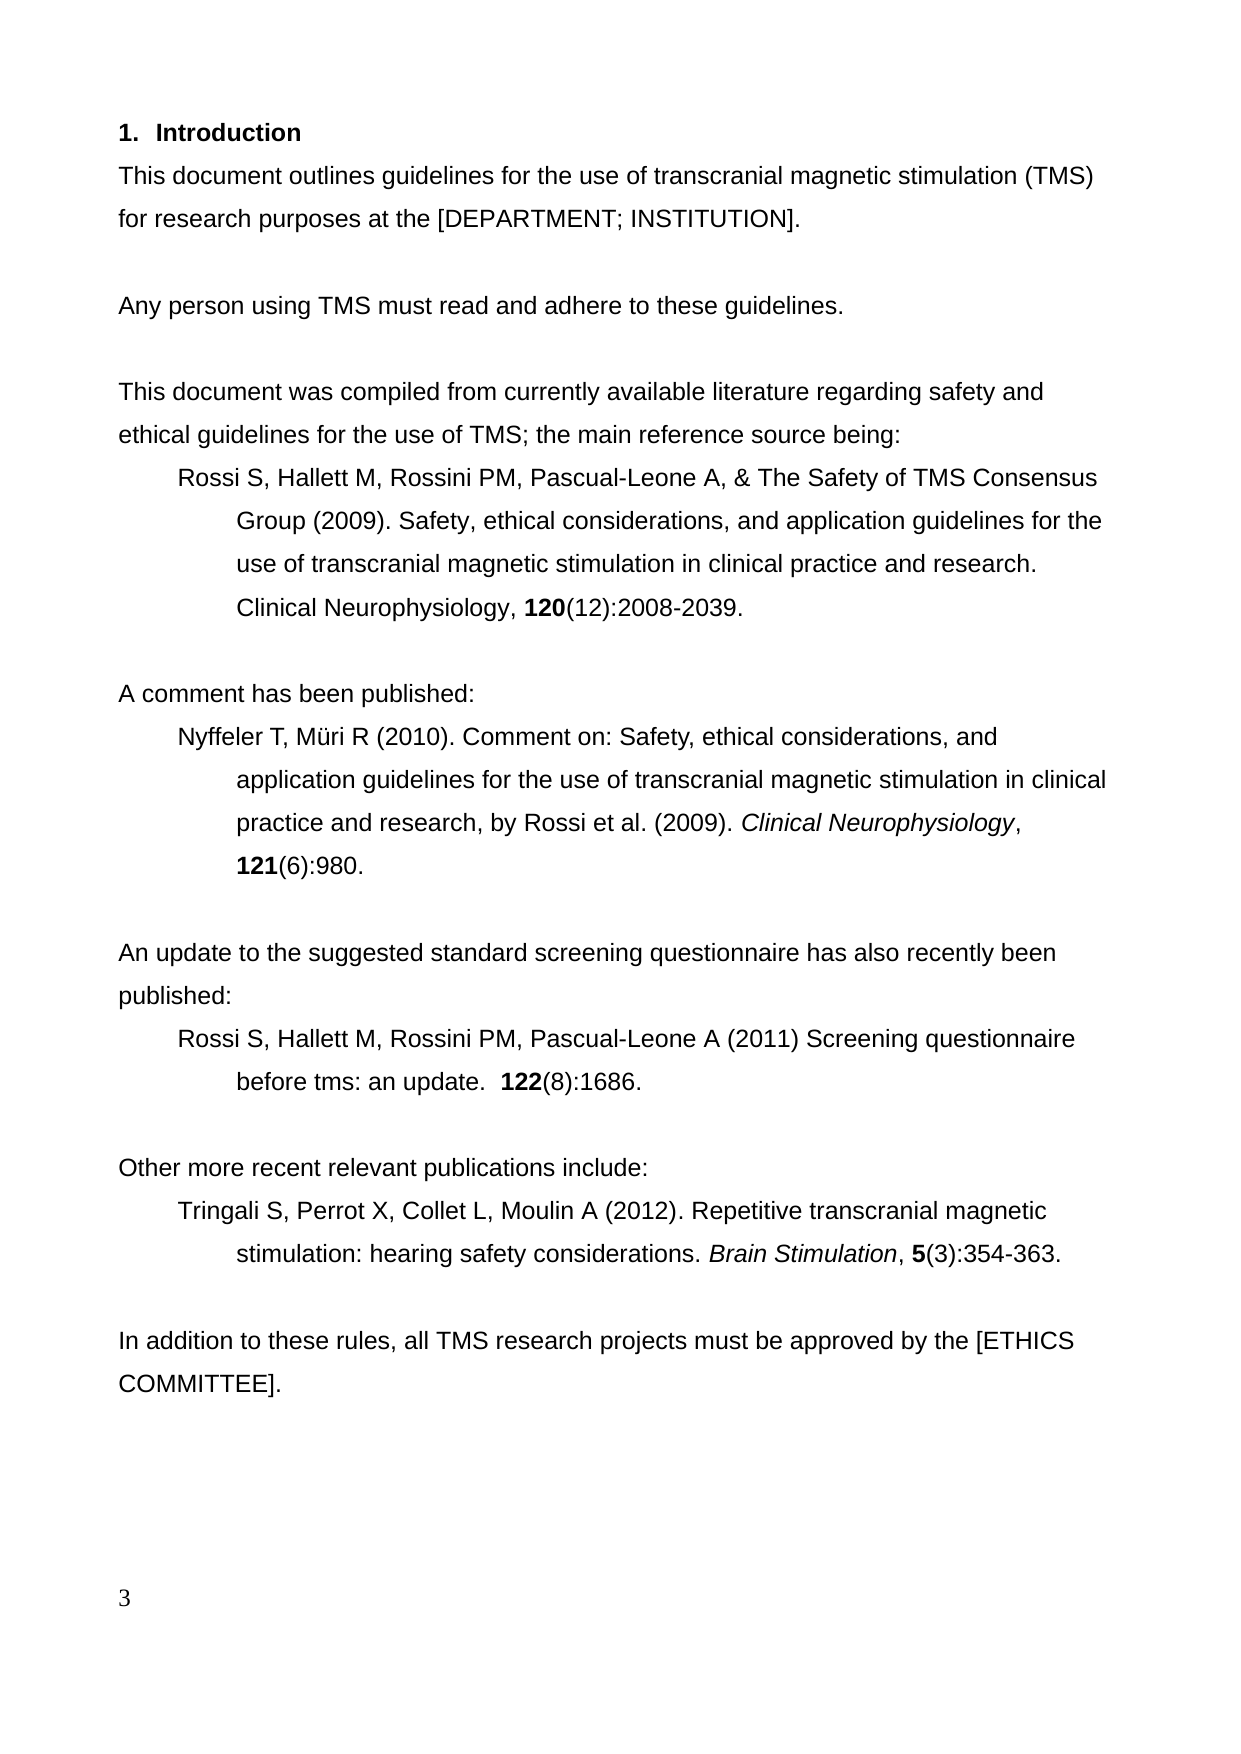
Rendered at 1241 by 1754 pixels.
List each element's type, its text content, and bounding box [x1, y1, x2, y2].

text Tringali S, Perrot X, Collet L, Moulin A (2012). Repetitive transcranial magnetic stimulation: hearing safety considerations. Brain Stimulation, 5(3):354-363. [177, 1196, 1122, 1268]
text Any person using TMS must read and adhere to these guidelines. [118, 291, 1122, 319]
text Rossi S, Hallett M, Rossini PM, Pascual-Leone A, & The Safety of TMS Consensus Group (2009). Safety, ethical considerations, and application guidelines for the use of transcranial magnetic stimulation in clinical practice and research. Clinical Neurophysiology, 120(12):2008-2039. [177, 463, 1122, 621]
text An update to the suggested standard screening questionnaire has also recently been published: [118, 937, 1122, 1009]
text This document outlines guidelines for the use of transcranial magnetic stimulation (TMS) for research purposes at the [DEPARTMENT; INSTITUTION]. [118, 161, 1122, 233]
text Rossi S, Hallett M, Rossini PM, Pascual-Leone A (2011) Screening questionnaire before tms: an update. 122(8):1686. [177, 1024, 1122, 1096]
subtitle Nyffeler T, Müri R (2010). Comment on: Safety, ethical considerations, and application guidelines for the use of transcranial magnetic stimulation in clinical practice and research, by Rossi et al. (2009). Clinical Neurophysiology, 121(6):980. [177, 722, 1122, 880]
text Other more recent relevant publications include: [118, 1153, 1122, 1182]
list Introduction [118, 118, 1122, 147]
text In addition to these rules, all TMS research projects must be approved by the [ETHICS COMMITTEE]. [118, 1326, 1122, 1397]
text A comment has been published: [118, 679, 1122, 707]
text This document was compiled from currently available literature regarding safety and ethical guidelines for the use of TMS; the main reference source being: [118, 377, 1122, 449]
